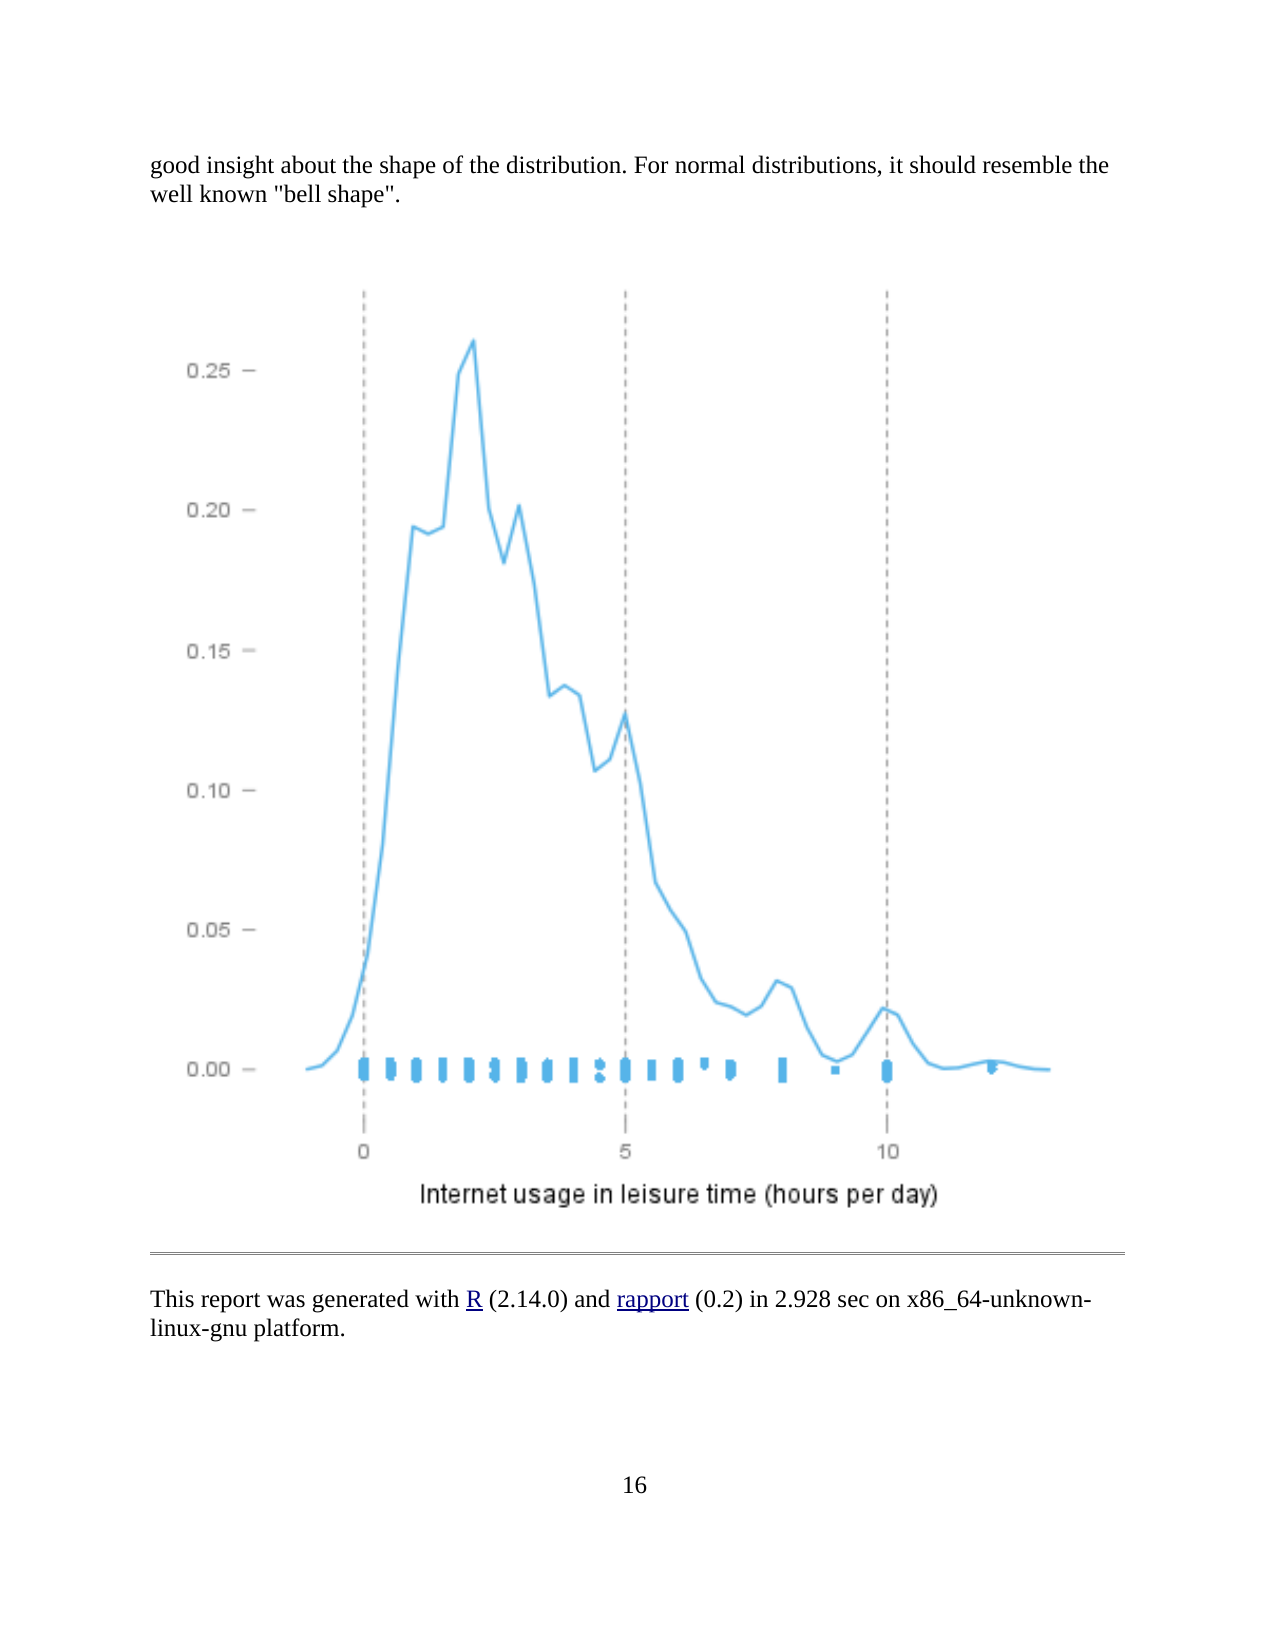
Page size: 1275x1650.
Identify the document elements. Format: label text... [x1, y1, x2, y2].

picture [150, 216, 1163, 1229]
text This report was generated with R (2.14.0) and rapport (0.2) in 2.928 sec on x86_64-unknown-linux-gnu platform. [150, 1284, 1125, 1342]
text good insight about the shape of the distribution. For normal distributions, it should resemble the well known "bell shape". [150, 150, 1125, 207]
